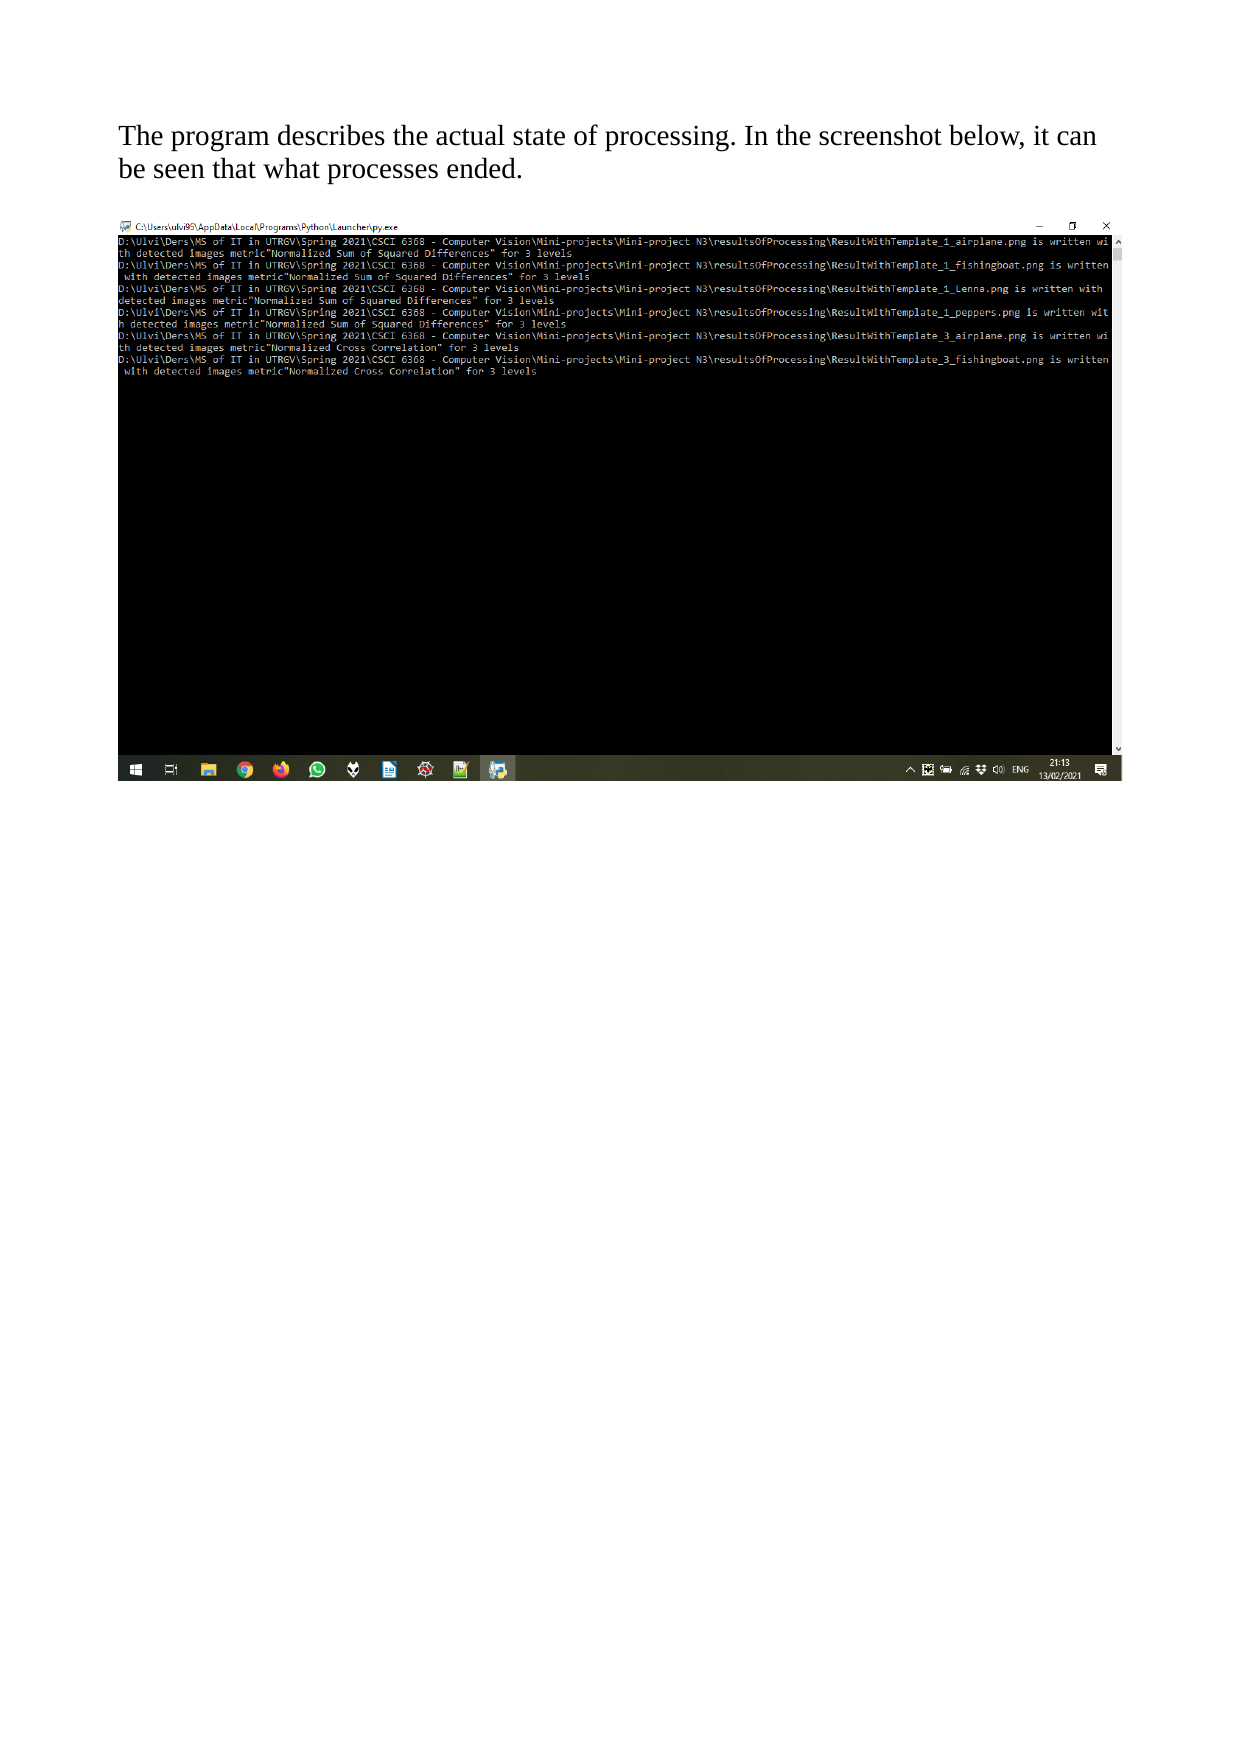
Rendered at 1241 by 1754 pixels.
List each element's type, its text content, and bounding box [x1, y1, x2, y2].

picture [118, 218, 1123, 781]
text The program describes the actual state of processing. In the screenshot below, it can be seen that what processes ended. [118, 118, 1122, 185]
